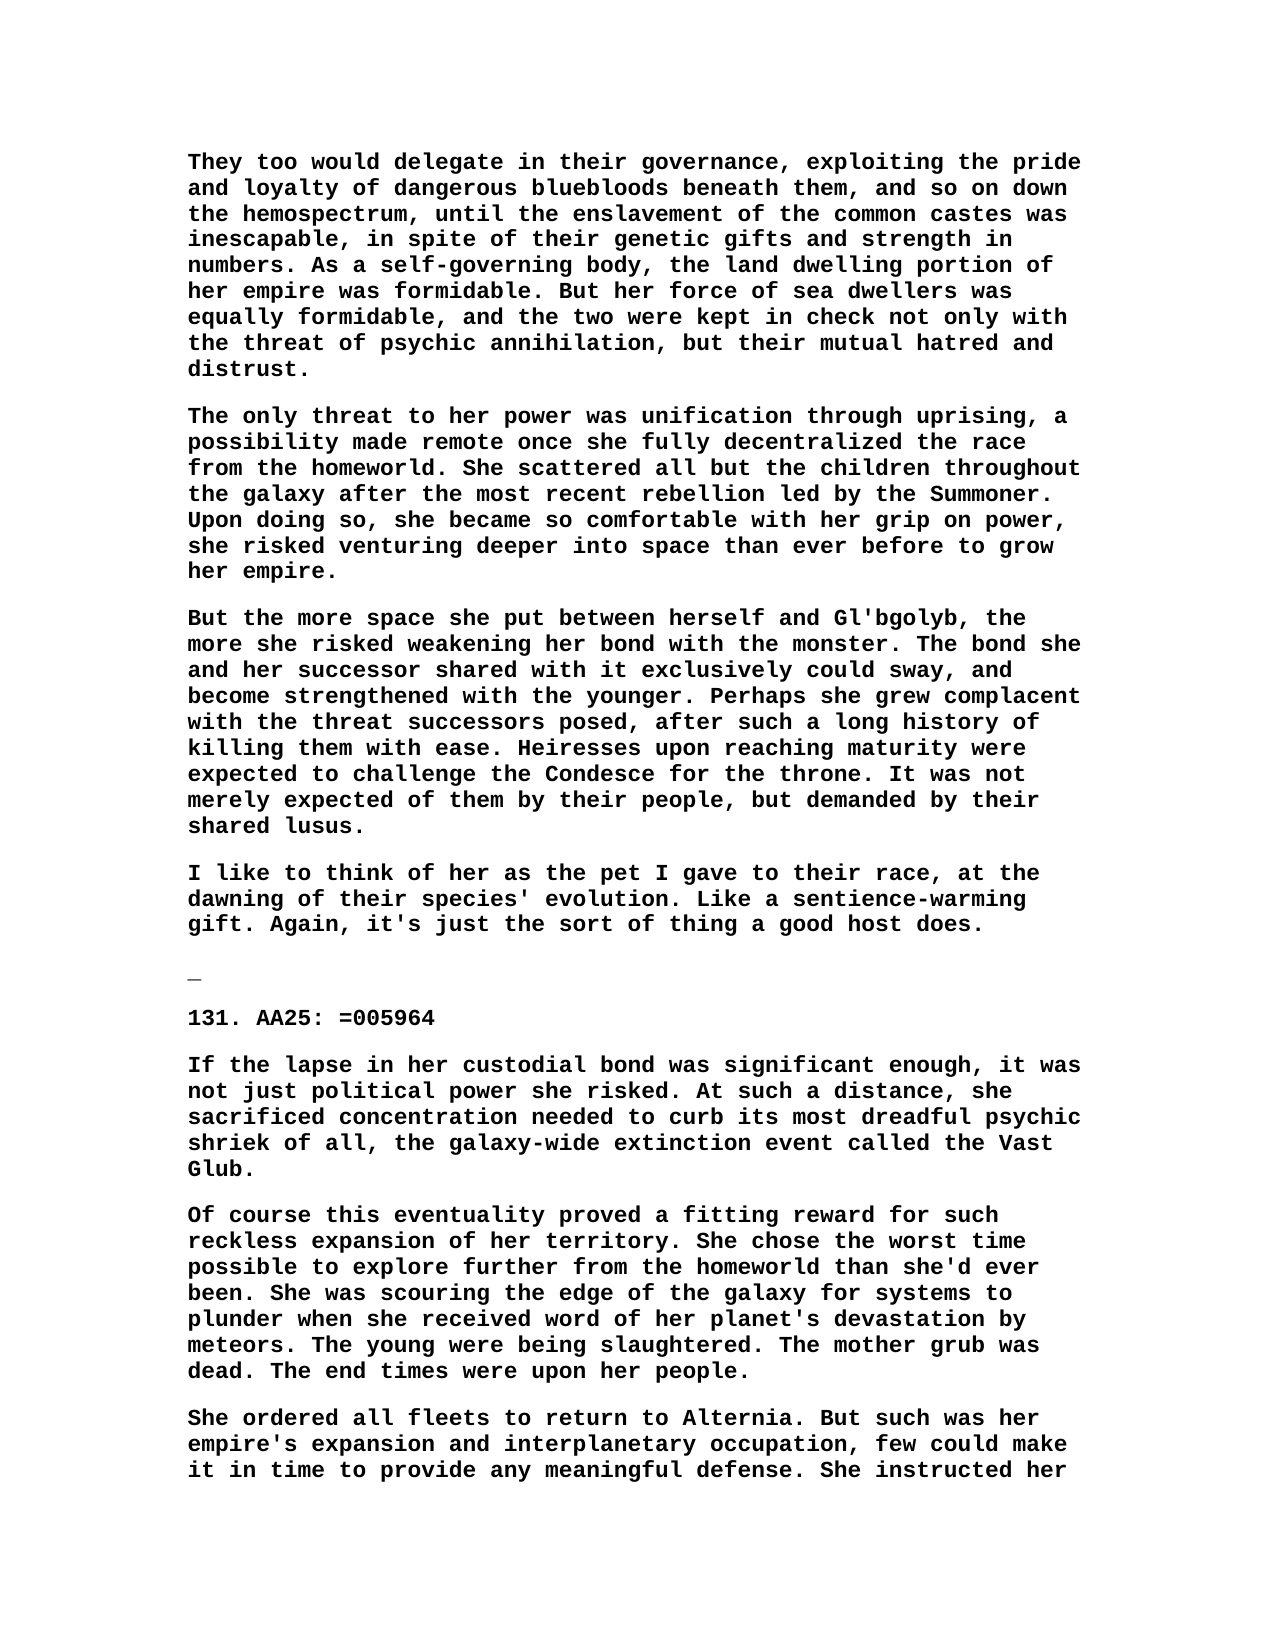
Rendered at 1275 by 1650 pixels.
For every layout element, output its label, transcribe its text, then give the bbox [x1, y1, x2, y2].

text If the lapse in her custodial bond was significant enough, it was not just political power she risked. At such a distance, she sacrificed concentration needed to curb its most dreadful psychic shriek of all, the galaxy-wide extinction event called the Vast Glub. [187, 1053, 1087, 1183]
text _ [187, 959, 1087, 986]
text 131. AA25: =005964 [187, 1006, 1087, 1032]
text They too would delegate in their governance, exploiting the pride and loyalty of dangerous bluebloods beneath them, and so on down the hemospectrum, until the enslavement of the common castes was inescapable, in spite of their genetic gifts and strength in numbers. As a self-governing body, the land dwelling portion of her empire was formidable. But her force of sea dwellers was equally formidable, and the two were kept in check not only with the threat of psychic annihilation, but their mutual hatred and distrust. [187, 150, 1087, 383]
text Of course this eventuality proved a fitting reward for such reckless expansion of her territory. She chose the worst time possible to explore further from the homeworld than she'd ever been. She was scouring the edge of the galaxy for systems to plunder when she received word of her planet's devastation by meteors. The young were being slaughtered. The mother grub was dead. The end times were upon her people. [187, 1204, 1087, 1385]
text I like to think of her as the pet I gave to their race, at the dawning of their species' evolution. Like a sentience-warming gift. Again, it's just the sort of thing a good host does. [187, 861, 1087, 939]
text The only threat to her power was unification through uprising, a possibility made remote once she fully decentralized the race from the homeworld. She scattered all but the children throughout the galaxy after the most recent rebellion led by the Summoner. Upon doing so, she became so comfortable with her grip on power, she risked venturing deeper into space than ever before to grow her empire. [187, 404, 1087, 586]
text But the more space she put between herself and Gl'bgolyb, the more she risked weakening her bond with the monster. The bond she and her successor shared with it exclusively could sway, and become strengthened with the younger. Perhaps she grew complacent with the threat successors posed, after such a long history of killing them with ease. Heiresses upon reaching maturity were expected to challenge the Condesce for the throne. It was not merely expected of them by their people, but demanded by their shared lusus. [187, 607, 1087, 840]
text She ordered all fleets to return to Alternia. But such was her empire's expansion and interplanetary occupation, few could make it in time to provide any meaningful defense. She instructed her [187, 1406, 1087, 1484]
